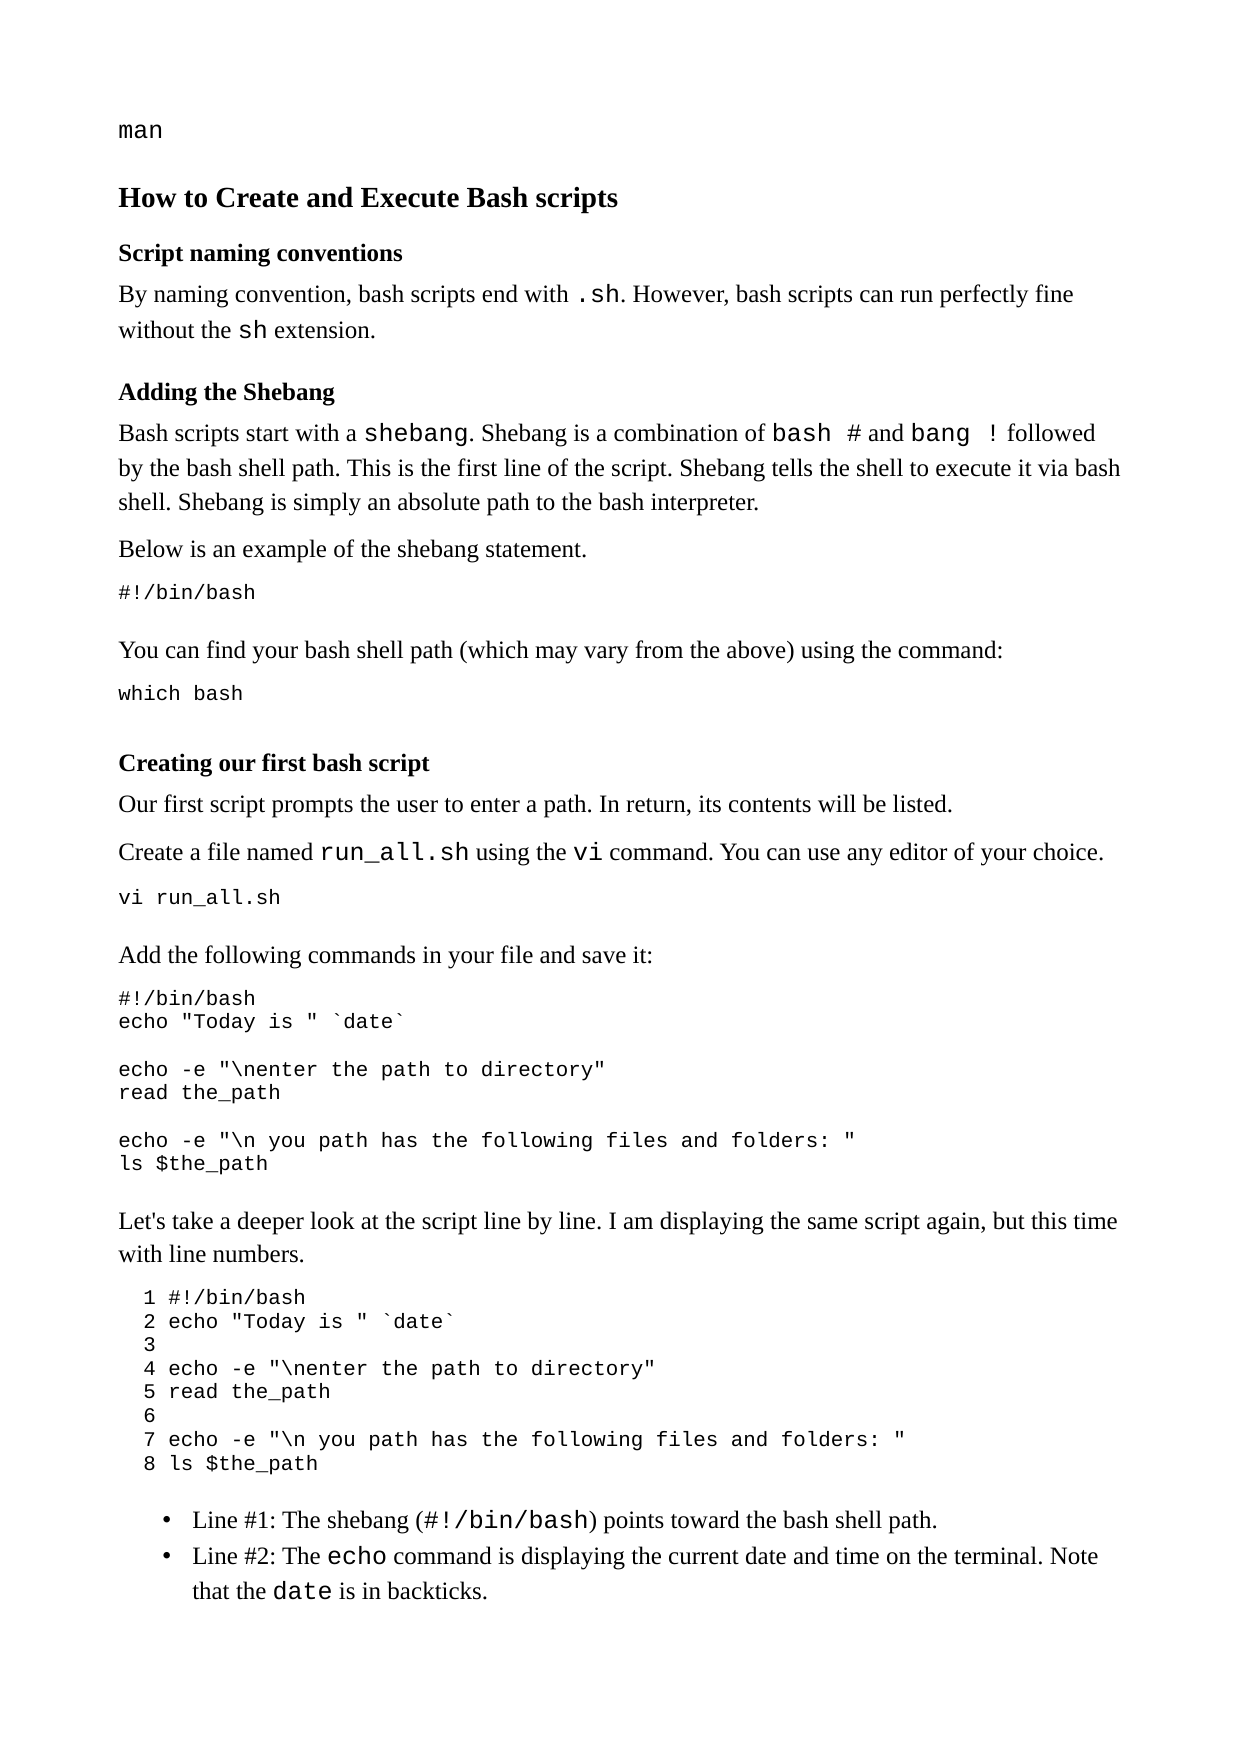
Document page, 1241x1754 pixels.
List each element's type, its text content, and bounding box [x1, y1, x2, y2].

text Add the following commands in your file and save it: [118, 940, 1122, 969]
text Bash scripts start with a shebang. Shebang is a combination of bash # and bang ! followed by the bash shell path. This is the first line of the script. Shebang tells the shell to execute it via bash shell. Shebang is simply an absolute path to the bash interpreter. [118, 418, 1122, 515]
text echo -e "\n you path has the following files and folders: " [118, 1129, 1122, 1153]
list Line #2: The echo command is displaying the current date and time on the terminal. Note that the date is in backticks. [162, 1541, 1122, 1607]
subtitle Adding the Shebang [118, 377, 1122, 406]
list Line #1: The shebang (#!/bin/bash) points toward the bash shell path. [162, 1506, 1122, 1536]
text 2 echo "Today is " `date` [118, 1311, 1122, 1334]
text ls $the_path [118, 1153, 1122, 1177]
text Create a file named run_all.sh using the vi command. You can use any editor of your choice. [118, 837, 1122, 868]
text echo "Today is " `date` [118, 1011, 1122, 1035]
text #!/bin/bash [118, 988, 1122, 1011]
subtitle Creating our first bash script [118, 748, 1122, 777]
text 3 [118, 1334, 1122, 1358]
text 6 [118, 1405, 1122, 1429]
text You can find your bash shell path (which may vary from the above) using the command: [118, 635, 1122, 664]
text 7 echo -e "\n you path has the following files and folders: " [118, 1429, 1122, 1452]
text 4 echo -e "\nenter the path to directory" [118, 1358, 1122, 1382]
text By naming convention, bash scripts end with .sh. However, bash scripts can run perfectly fine without the sh extension. [118, 279, 1122, 346]
text Our first script prompts the user to enter a path. In return, its contents will be listed. [118, 789, 1122, 818]
text 5 read the_path [118, 1382, 1122, 1405]
text read the_path [118, 1082, 1122, 1106]
text 8 ls $the_path [118, 1452, 1122, 1476]
text vi run_all.sh [118, 887, 1122, 911]
text #!/bin/bash [118, 582, 1122, 605]
subtitle Script naming conventions [118, 238, 1122, 267]
text Let's take a deeper look at the script line by line. I am displaying the same script again, but this time with line numbers. [118, 1206, 1122, 1268]
text echo -e "\nenter the path to directory" [118, 1059, 1122, 1082]
text which bash [118, 682, 1122, 706]
text Below is an example of the shebang statement. [118, 534, 1122, 563]
text man [118, 118, 1122, 146]
subtitle How to Create and Execute Bash scripts [118, 180, 1122, 213]
text 1 #!/bin/bash [118, 1287, 1122, 1311]
